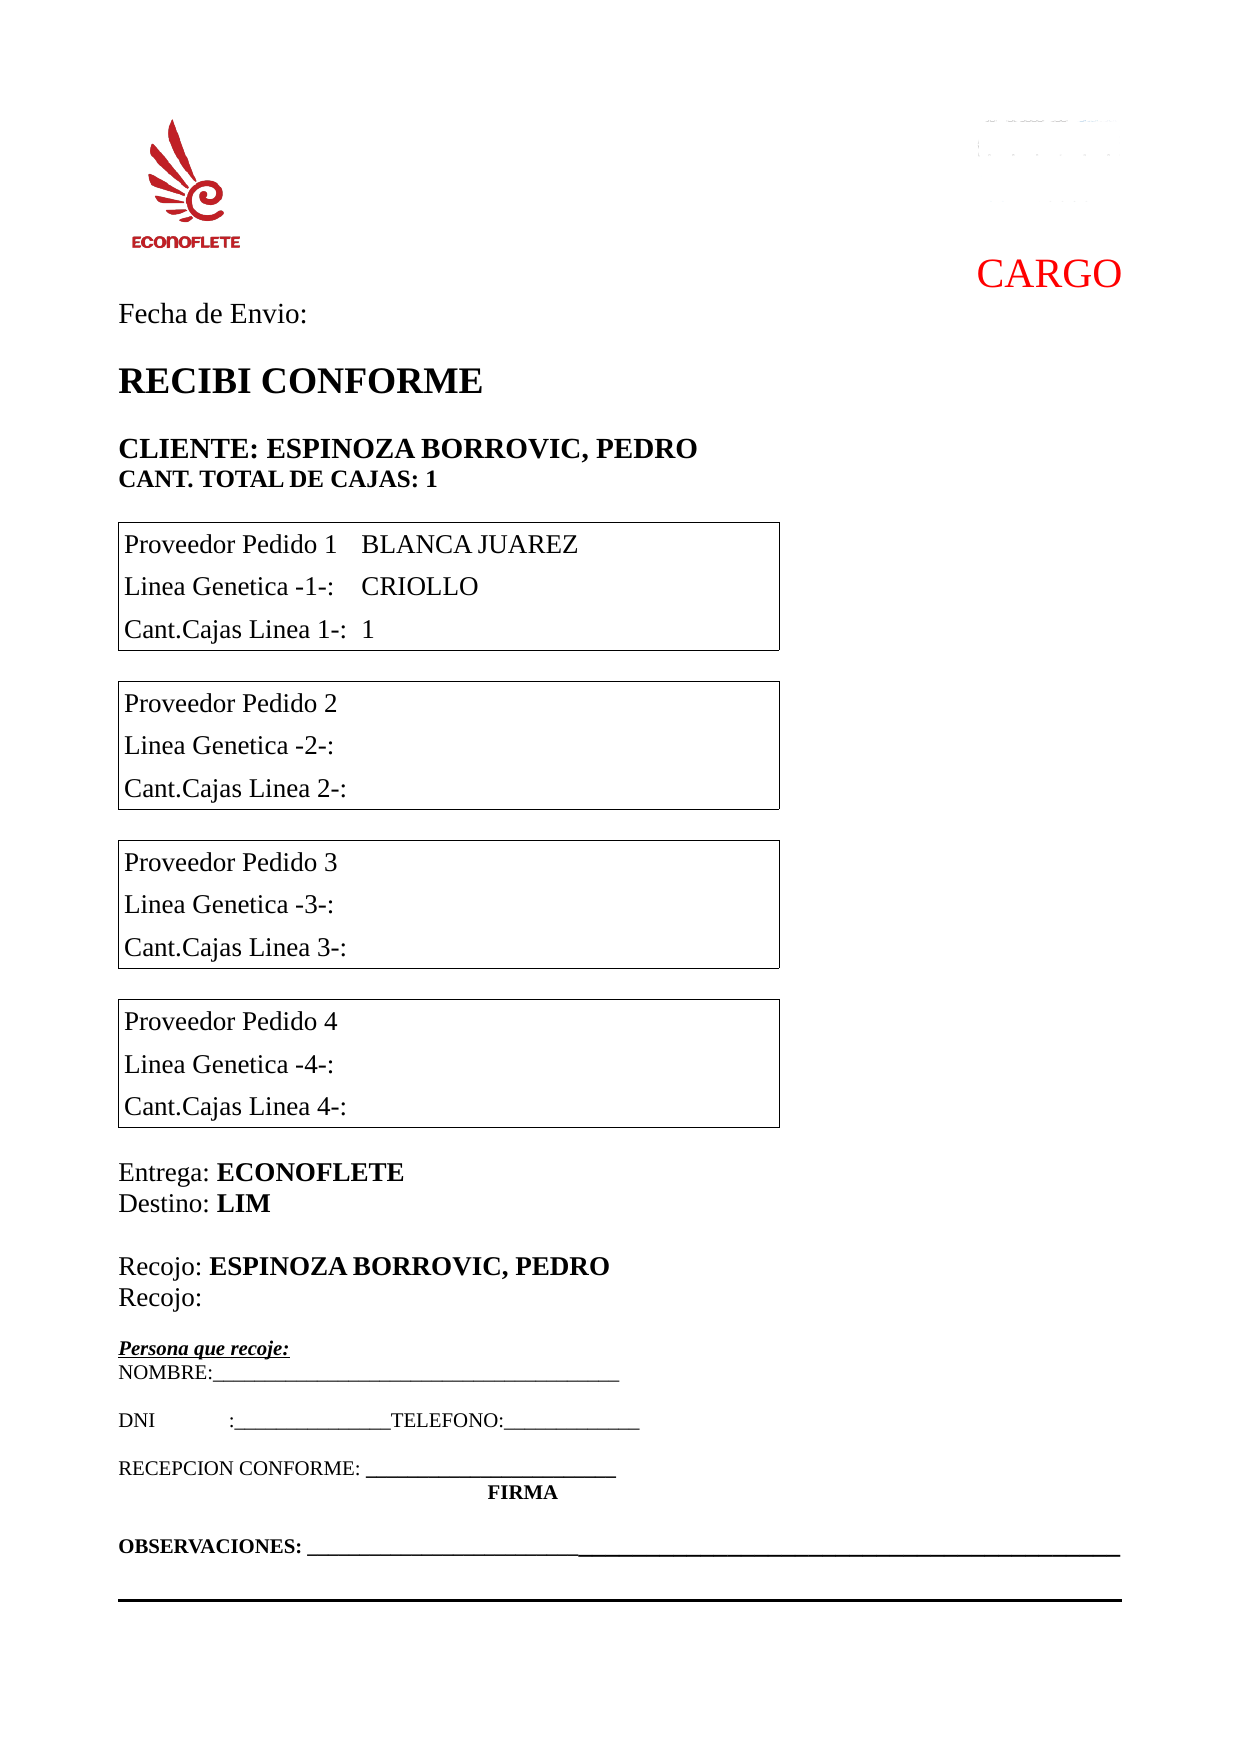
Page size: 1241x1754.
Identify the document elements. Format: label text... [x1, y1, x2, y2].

text Recojo: [118, 1281, 1122, 1312]
picture [118, 118, 254, 249]
table_cell Proveedor Pedido 4 [119, 1000, 356, 1042]
text CLIENTE: ESPINOZA BORROVIC, PEDRO [118, 431, 1122, 464]
text RECEPCION CONFORME: ________________________ [118, 1456, 1122, 1480]
table_cell Cant.Cajas Linea 3-: [119, 926, 356, 968]
table_cell Linea Genetica -1-: [119, 565, 356, 607]
table_cell [356, 969, 779, 999]
table_cell Proveedor Pedido 3 [119, 841, 356, 883]
text NOMBRE:_______________________________________ [118, 1360, 1122, 1384]
table_cell [356, 841, 779, 883]
table_cell [356, 766, 779, 809]
text Destino: LIM [118, 1187, 1122, 1218]
table_cell Linea Genetica -4-: [119, 1042, 356, 1085]
text OBSERVACIONES: __________________________________________________________________ [118, 1528, 1122, 1559]
text Entrega: ECONOFLETE [118, 1156, 1122, 1187]
text CARGO [118, 224, 1122, 297]
text RECIBI CONFORME [118, 359, 1122, 402]
text FIRMA [118, 1480, 1122, 1504]
table_cell CRIOLLO [356, 565, 779, 607]
table_cell 1 [356, 607, 779, 650]
text Persona que recoje: [118, 1336, 1122, 1360]
text DNI :_______________TELEFONO:_____________ [118, 1408, 1122, 1432]
table_header BLANCA JUAREZ [356, 523, 779, 564]
table_cell [356, 1000, 779, 1042]
text Fecha de Envio: [118, 297, 1122, 330]
table_cell [356, 682, 779, 724]
table_cell Proveedor Pedido 2 [119, 682, 356, 724]
table_cell [356, 810, 779, 840]
table_cell [356, 926, 779, 968]
table_cell Linea Genetica -2-: [119, 724, 356, 766]
table_cell Cant.Cajas Linea 4-: [119, 1085, 356, 1127]
table_cell [118, 969, 356, 999]
table_header Proveedor Pedido 1 [119, 523, 356, 564]
table_cell [356, 724, 779, 766]
table_cell Cant.Cajas Linea 2-: [119, 766, 356, 809]
text Recojo: ESPINOZA BORROVIC, PEDRO [118, 1249, 1122, 1281]
table_cell [118, 810, 356, 840]
table_cell [118, 651, 356, 681]
text CANT. TOTAL DE CAJAS: 1 [118, 464, 1122, 493]
table_cell [356, 1085, 779, 1127]
table_cell [356, 883, 779, 926]
table_cell Linea Genetica -3-: [119, 883, 356, 926]
table_cell [356, 1042, 779, 1085]
table_cell Cant.Cajas Linea 1-: [119, 607, 356, 650]
table_cell [356, 651, 779, 681]
